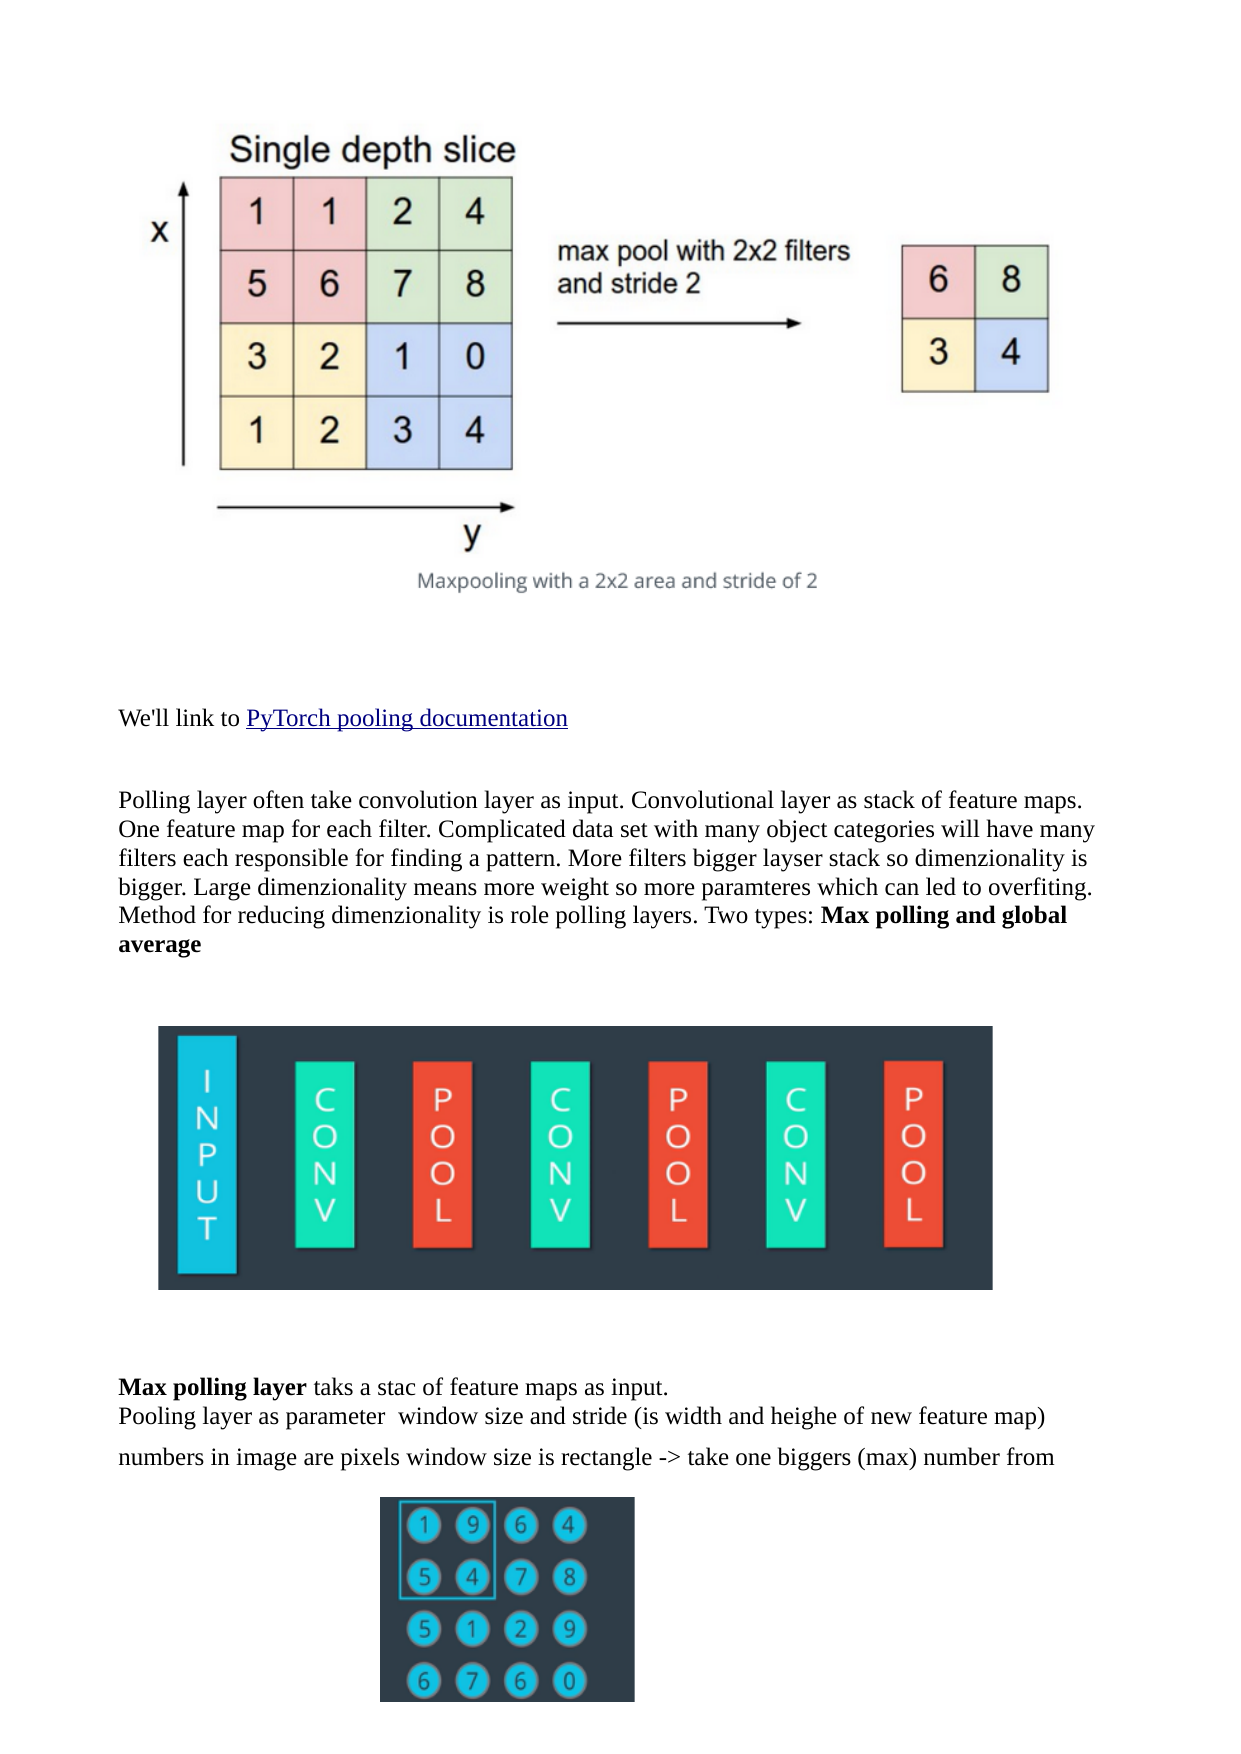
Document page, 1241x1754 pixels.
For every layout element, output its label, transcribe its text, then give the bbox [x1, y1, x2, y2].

text Polling layer often take convolution layer as input. Convolutional layer as stack of feature maps. One feature map for each filter. Complicated data set with many object categories will have many filters each responsible for finding a pattern. More filters bigger layser stack so dimenzionality is bigger. Large dimenzionality means more weight so more paramteres which can led to overfiting. Method for reducing dimenzionality is role polling layers. Two types: Max polling and global average [118, 786, 1122, 1016]
picture [158, 1026, 993, 1290]
text numbers in image are pixels window size is rectangle -> take one biggers (max) number from [118, 1442, 1122, 1471]
picture [118, 118, 1122, 621]
text Max polling layer taks a stac of feature maps as input. Pooling layer as parameter window size and stride (is width and heighe of new feature map) [118, 1372, 1122, 1430]
picture [380, 1497, 635, 1702]
text We'll link to PyTorch pooling documentation [118, 703, 1122, 732]
